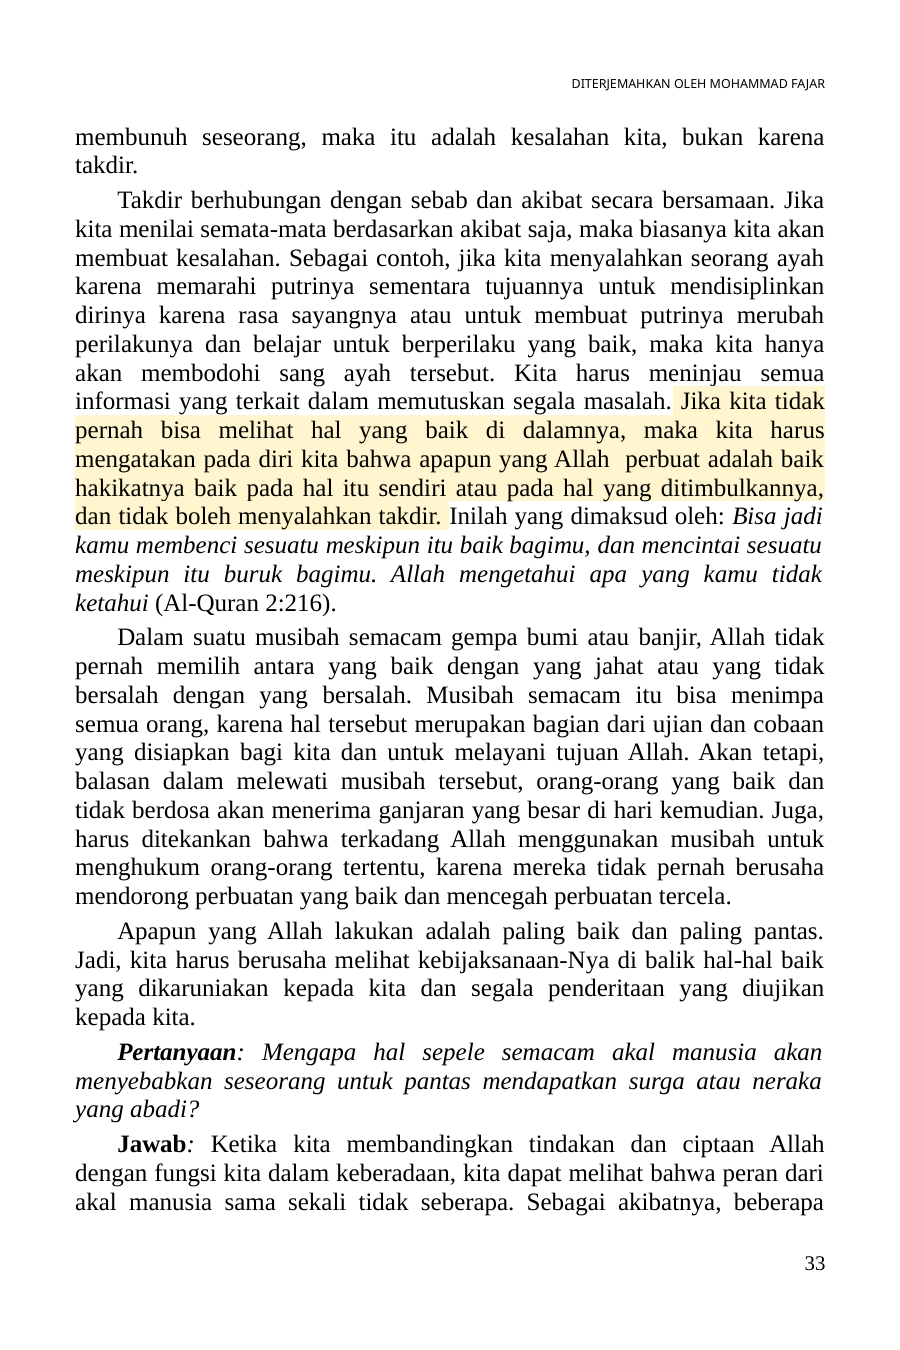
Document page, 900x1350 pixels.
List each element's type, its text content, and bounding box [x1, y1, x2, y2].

text Apapun yang Allah lakukan adalah paling baik dan paling pantas. Jadi, kita harus berusaha melihat kebijaksanaan-Nya di balik hal-hal baik yang dikaruniakan kepada kita dan segala penderitaan yang diujikan kepada kita. [75, 916, 825, 1031]
text Dalam suatu musibah semacam gempa bumi atau banjir, Allah tidak pernah memilih antara yang baik dengan yang jahat atau yang tidak bersalah dengan yang bersalah. Musibah semacam itu bisa menimpa semua orang, karena hal tersebut merupakan bagian dari ujian dan cobaan yang disiapkan bagi kita dan untuk melayani tujuan Allah. Akan tetapi, balasan dalam melewati musibah tersebut, orang-orang yang baik dan tidak berdosa akan menerima ganjaran yang besar di hari kemudian. Juga, harus ditekankan bahwa terkadang Allah menggunakan musibah untuk menghukum orang-orang tertentu, karena mereka tidak pernah berusaha mendorong perbuatan yang baik dan mencegah perbuatan tercela. [75, 622, 825, 910]
text membunuh seseorang, maka itu adalah kesalahan kita, bukan karena takdir. [75, 122, 825, 179]
text Pertanyaan: Mengapa hal sepele semacam akal manusia akan menyebabkan seseorang untuk pantas mendapatkan surga atau neraka yang abadi? [75, 1037, 825, 1123]
text Jawab: Ketika kita membandingkan tindakan dan ciptaan Allah dengan fungsi kita dalam keberadaan, kita dapat melihat bahwa peran dari akal manusia sama sekali tidak seberapa. Sebagai akibatnya, beberapa [75, 1129, 825, 1216]
text Takdir berhubungan dengan sebab dan akibat secara bersamaan. Jika kita menilai semata-mata berdasarkan akibat saja, maka biasanya kita akan membuat kesalahan. Sebagai contoh, jika kita menyalahkan seorang ayah karena memarahi putrinya sementara tujuannya untuk mendisiplinkan dirinya karena rasa sayangnya atau untuk membuat putrinya merubah perilakunya dan belajar untuk berperilaku yang baik, maka kita hanya akan membodohi sang ayah tersebut. Kita harus meninjau semua informasi yang terkait dalam memutuskan segala masalah. Jika kita tidak pernah bisa melihat hal yang baik di dalamnya, maka kita harus mengatakan pada diri kita bahwa apapun yang Allah perbuat adalah baik hakikatnya baik pada hal itu sendiri atau pada hal yang ditimbulkannya, dan tidak boleh menyalahkan takdir. Inilah yang dimaksud oleh: Bisa jadi kamu membenci sesuatu meskipun itu baik bagimu, dan mencintai sesuatu meskipun itu buruk bagimu. Allah mengetahui apa yang kamu tidak ketahui (Al-Quran 2:216). [75, 185, 825, 616]
